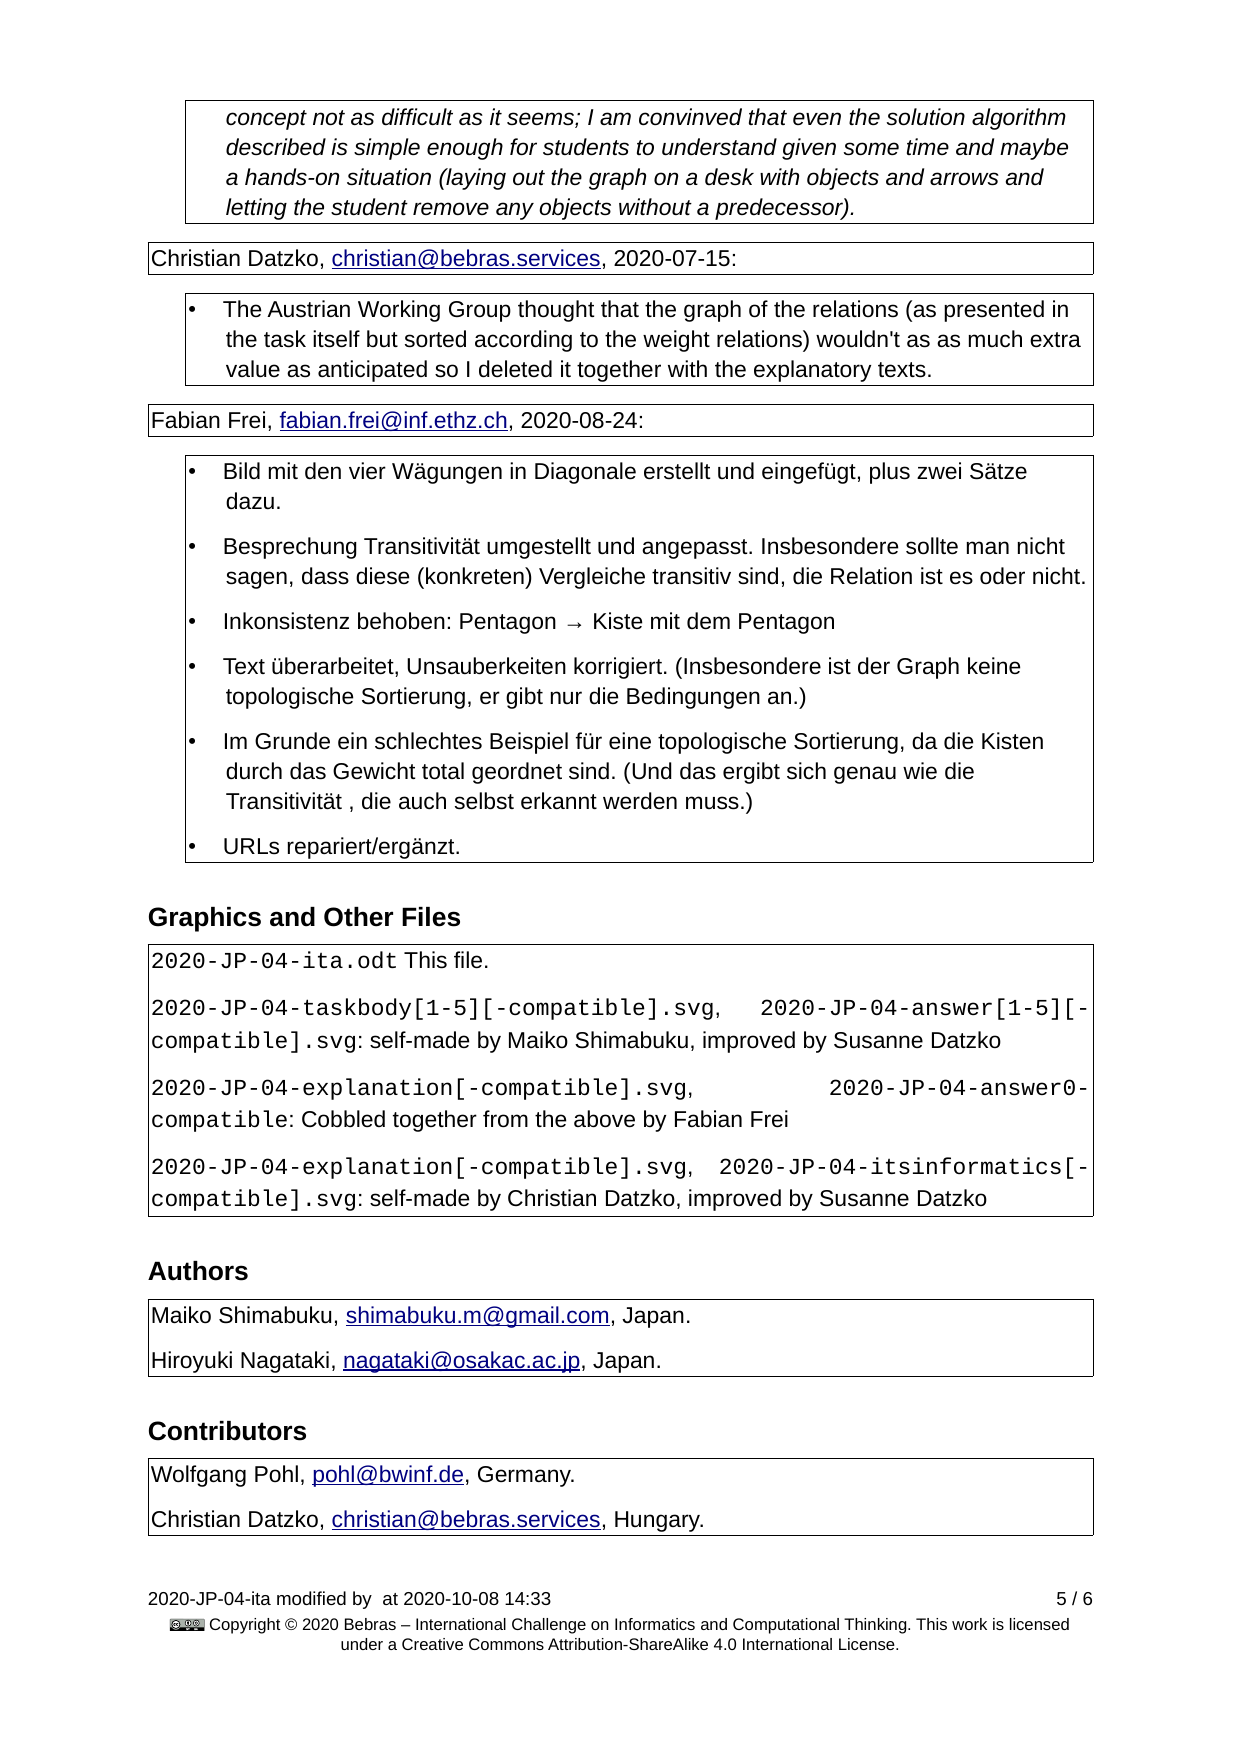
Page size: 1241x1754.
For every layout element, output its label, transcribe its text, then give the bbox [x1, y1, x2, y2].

subtitle Contributors [148, 1415, 1093, 1446]
text Christian Datzko, christian@bebras.services, 2020-07-15: [149, 243, 1093, 274]
text Hiroyuki Nagataki, nagataki@osakac.ac.jp, Japan. [149, 1344, 1093, 1376]
text 2020-JP-04-ita.odt This file. [149, 945, 1093, 976]
text 2020-JP-04-taskbody[1-5][-compatible].svg, 2020-JP-04-answer[1-5][-compatible].svg: self-made by Maiko Shimabuku, improved by Susanne Datzko [149, 991, 1093, 1055]
list concept not as difficult as it seems; I am convinved that even the solution algorithm described is simple enough for students to understand given some time and maybe a hands-on situation (laying out the graph on a desk with objects and arrows and letting the student remove any objects without a predecessor). [186, 101, 1093, 223]
list Inkonsistenz behoben: Pentagon → Kiste mit dem Pentagon [186, 605, 1093, 634]
list The Austrian Working Group thought that the graph of the relations (as presented in the task itself but sorted according to the weight relations) wouldn't as as much extra value as anticipated so I deleted it together with the explanatory texts. [186, 294, 1093, 385]
list Im Grunde ein schlechtes Beispiel für eine topologische Sortierung, da die Kisten durch das Gewicht total geordnet sind. (Und das ergibt sich genau wie die Transitivität , die auch selbst erkannt werden muss.) [186, 724, 1093, 814]
list Besprechung Transitivität umgestellt und angepasst. Insbesondere sollte man nicht sagen, dass diese (konkreten) Vergleiche transitiv sind, die Relation ist es oder nicht. [186, 530, 1093, 589]
text Christian Datzko, christian@bebras.services, Hungary. [149, 1503, 1093, 1535]
text Wolfgang Pohl, pohl@bwinf.de, Germany. [149, 1459, 1093, 1487]
list Bild mit den vier Wägungen in Diagonale erstellt und eingefügt, plus zwei Sätze dazu. [186, 456, 1093, 514]
list Text überarbeitet, Unsauberkeiten korrigiert. (Insbesondere ist der Graph keine topologische Sortierung, er gibt nur die Bedingungen an.) [186, 649, 1093, 709]
text Fabian Frei, fabian.frei@inf.ethz.ch, 2020-08-24: [149, 405, 1093, 436]
subtitle Authors [148, 1256, 1093, 1286]
subtitle Graphics and Other Files [148, 901, 1093, 932]
text 2020-JP-04-explanation[-compatible].svg, 2020-JP-04-itsinformatics[-compatible].svg: self-made by Christian Datzko, improved by Susanne Datzko [149, 1150, 1093, 1216]
text 2020-JP-04-explanation[-compatible].svg, 2020-JP-04-answer0-compatible: Cobbled together from the above by Fabian Frei [149, 1071, 1093, 1134]
text Maiko Shimabuku, shimabuku.m@gmail.com, Japan. [149, 1300, 1093, 1328]
list URLs repariert/ergänzt. [186, 830, 1093, 862]
